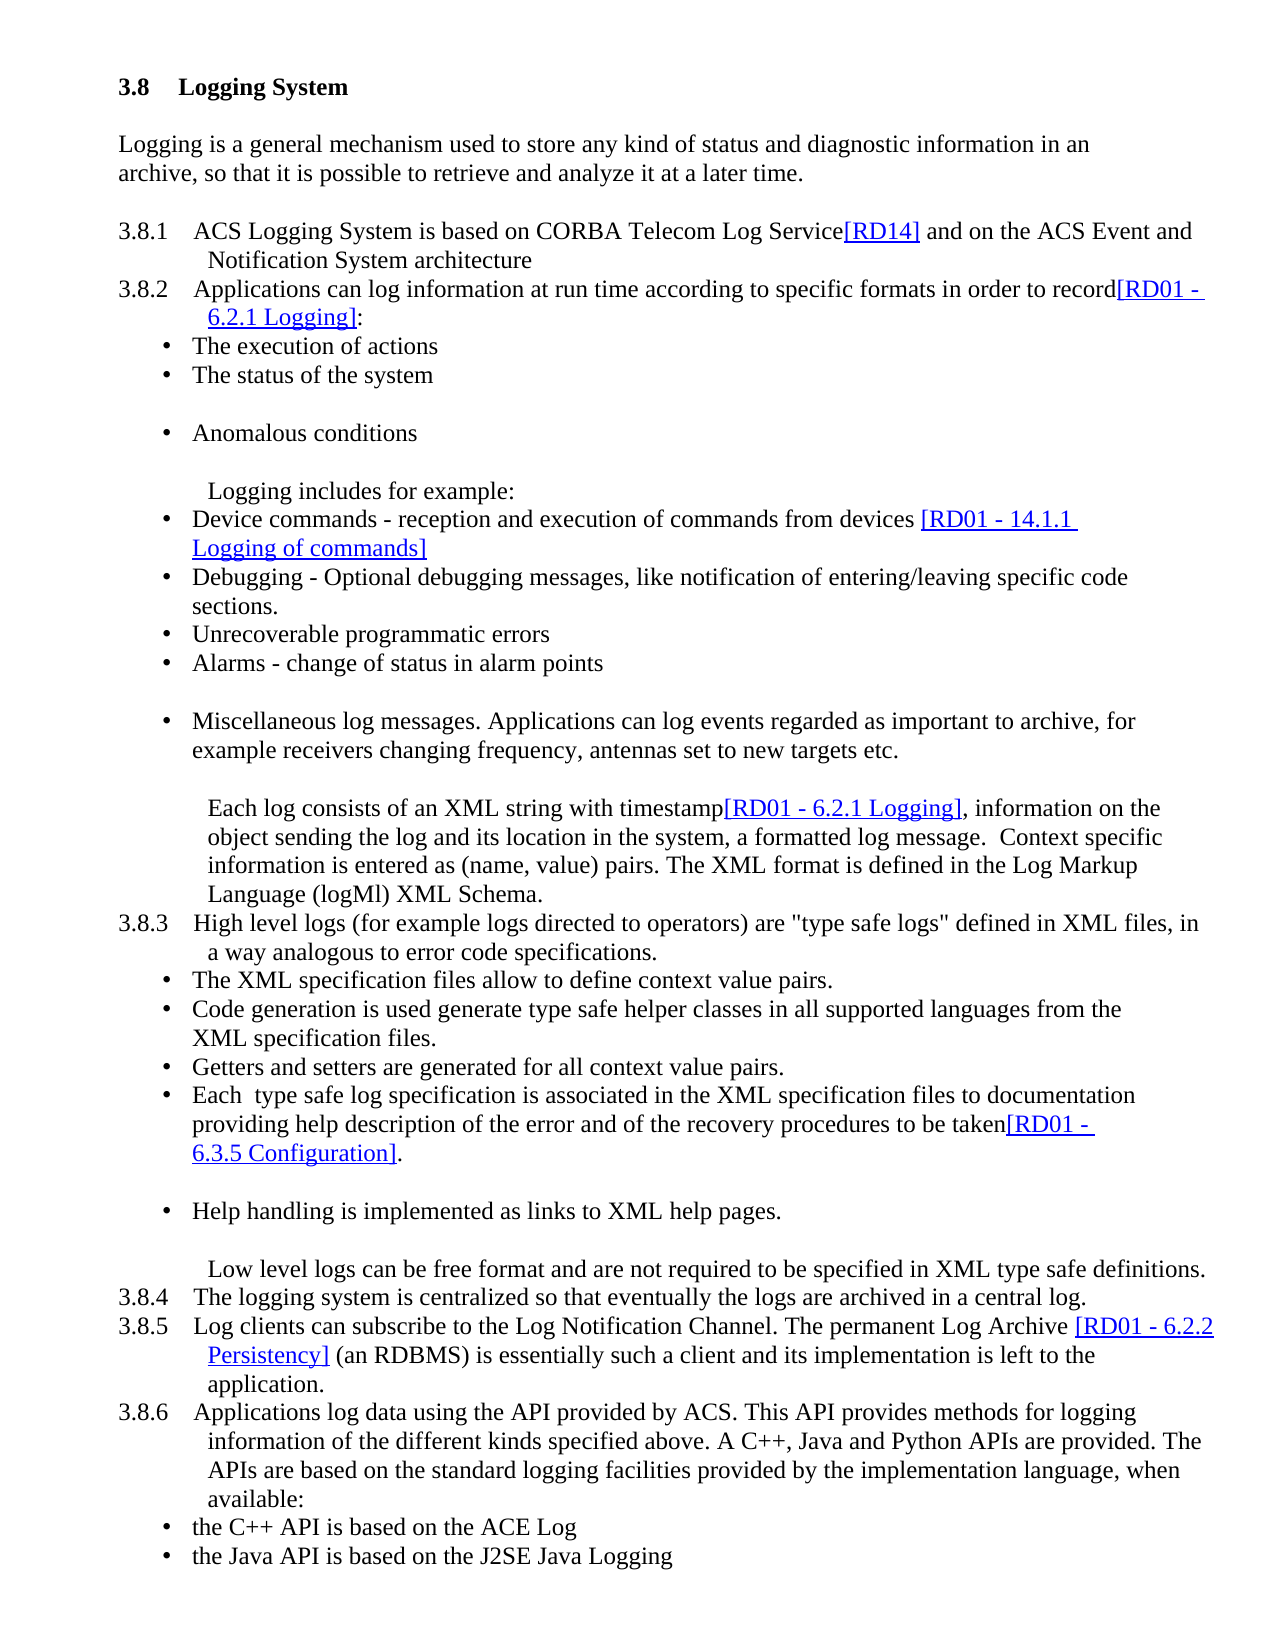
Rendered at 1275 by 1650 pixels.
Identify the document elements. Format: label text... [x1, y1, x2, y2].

list Unrecoverable programmatic errors [162, 619, 1141, 648]
text Logging is a general mechanism used to store any kind of status and diagnostic information in an archive, so that it is possible to retrieve and analyze it at a later time. [118, 129, 1141, 187]
list Each type safe log specification is associated in the XML specification files to documentation providing help description of the error and of the recovery procedures to be taken[RD01 - 6.3.5 Configuration]. [162, 1080, 1141, 1167]
list Miscellaneous log messages. Applications can log events regarded as important to archive, for example receivers changing frequency, antennas set to new targets etc. [162, 706, 1141, 764]
list Code generation is used generate type safe helper classes in all supported languages from the XML specification files. [162, 994, 1141, 1052]
subtitle Log clients can subscribe to the Log Notification Channel. The permanent Log Archive [RD01 - 6.2.2 Persistency] (an RDBMS) is essentially such a client and its implementation is left to the application. [118, 1311, 1216, 1397]
list Alarms - change of status in alarm points [162, 648, 1141, 677]
list Help handling is implemented as links to XML help pages. [162, 1196, 1141, 1224]
subtitle Applications log data using the API provided by ACS. This API provides methods for logging information of the different kinds specified above. A C++, Java and Python APIs are provided. The APIs are based on the standard logging facilities provided by the implementation language, when available: [118, 1397, 1216, 1512]
list the C++ API is based on the ACE Log [162, 1512, 1141, 1541]
list the Java API is based on the J2SE Java Logging [162, 1541, 1141, 1570]
subtitle ACS Logging System is based on CORBA Telecom Log Service[RD14] and on the ACS Event and Notification System architecture [118, 216, 1216, 274]
subtitle Each log consists of an XML string with timestamp[RD01 - 6.2.1 Logging], information on the object sending the log and its location in the system, a formatted log message. Context specific information is entered as (name, value) pairs. The XML format is defined in the Log Markup Language (logMl) XML Schema. [118, 793, 1216, 908]
list Anomalous conditions [162, 418, 1141, 447]
list The execution of actions [162, 331, 1141, 360]
list The status of the system [162, 360, 1141, 389]
subtitle Low level logs can be free format and are not required to be specified in XML type safe definitions. [118, 1254, 1216, 1282]
subtitle High level logs (for example logs directed to operators) are "type safe logs" defined in XML files, in a way analogous to error code specifications. [118, 908, 1216, 965]
subtitle The logging system is centralized so that eventually the logs are archived in a central log. [118, 1282, 1216, 1311]
list Device commands - reception and execution of commands from devices [RD01 - 14.1.1 Logging of commands] [162, 504, 1141, 562]
list Debugging - Optional debugging messages, like notification of entering/leaving specific code sections. [162, 562, 1141, 619]
list Getters and setters are generated for all context value pairs. [162, 1052, 1141, 1080]
subtitle Applications can log information at run time according to specific formats in order to record[RD01 - 6.2.1 Logging]: [118, 274, 1216, 331]
list The XML specification files allow to define context value pairs. [162, 965, 1141, 994]
subtitle Logging System [118, 72, 1216, 100]
subtitle Logging includes for example: [118, 476, 1216, 504]
